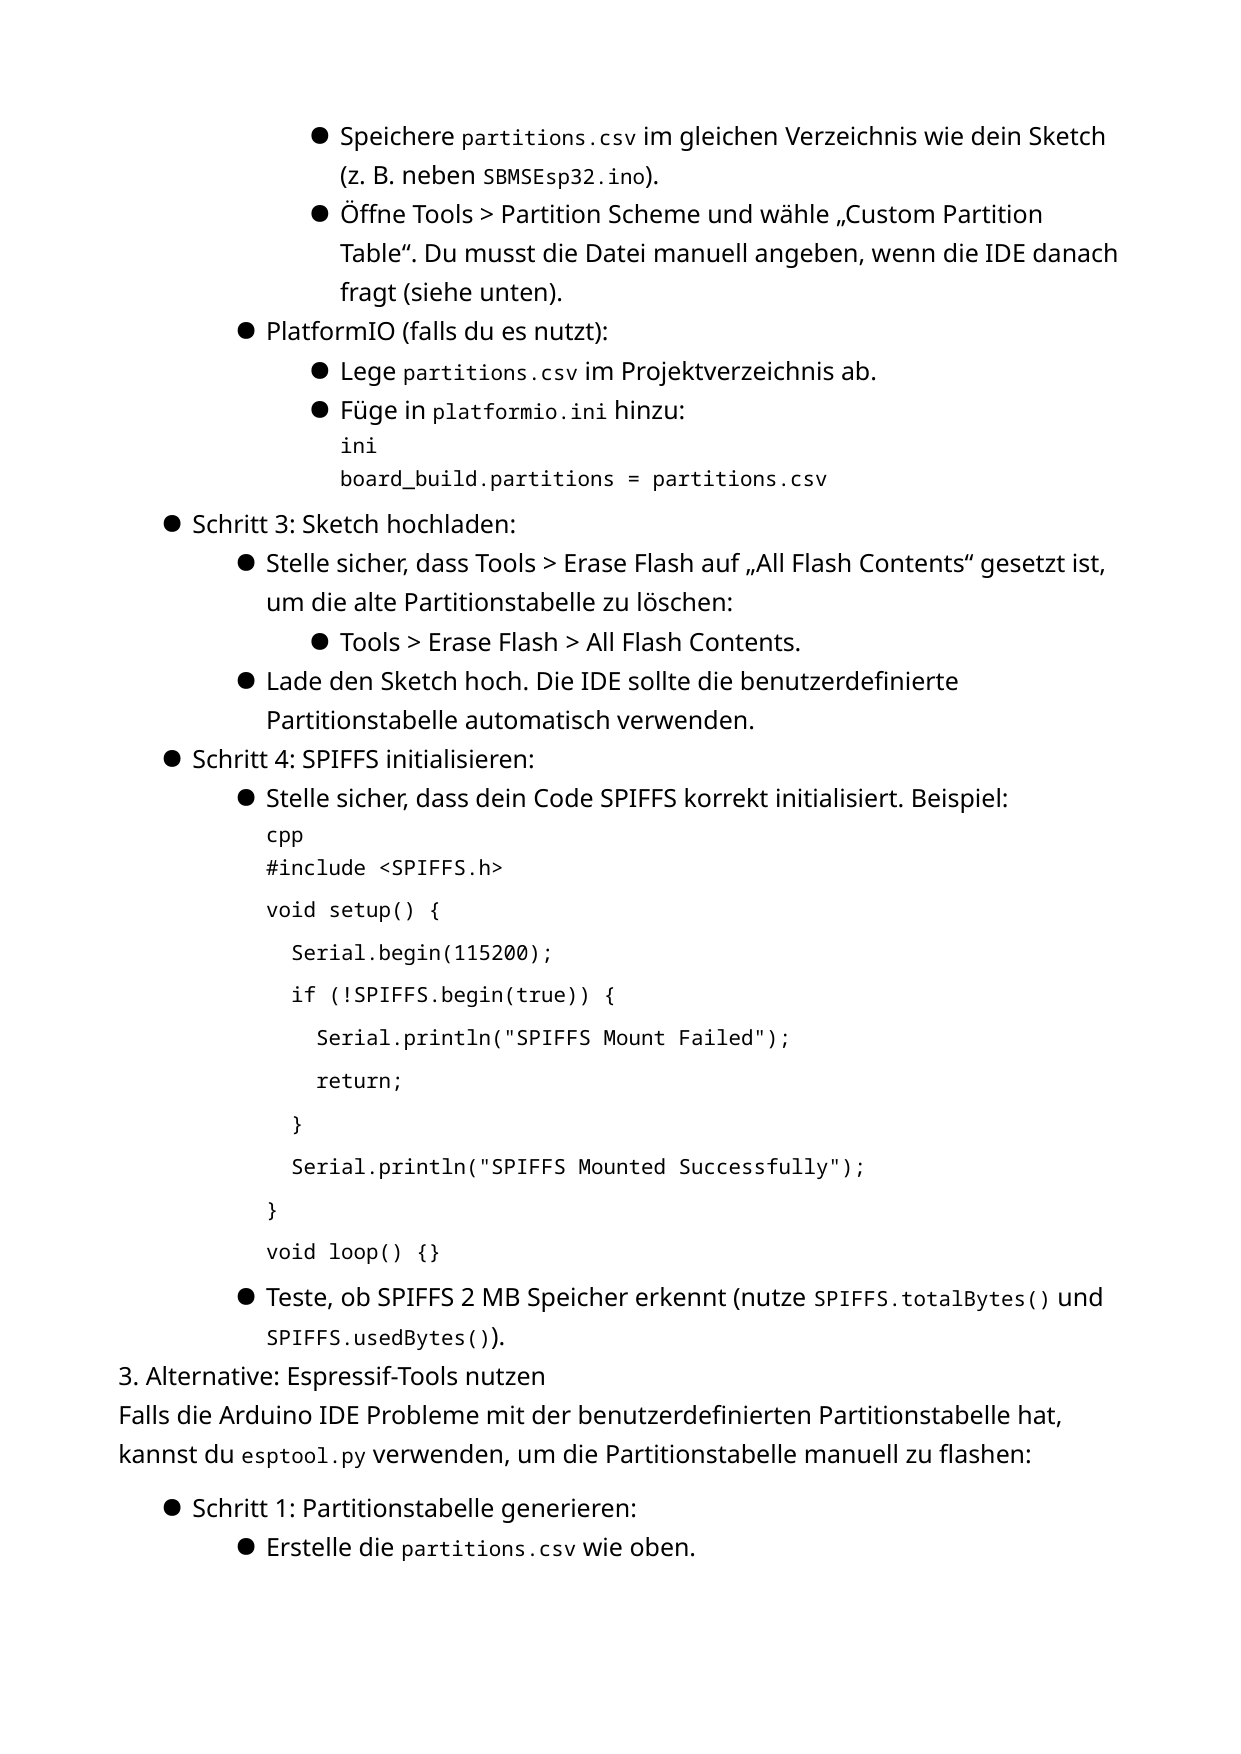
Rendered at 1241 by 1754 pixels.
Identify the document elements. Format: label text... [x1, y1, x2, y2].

list Teste, ob SPIFFS 2 MB Speicher erkennt (nutze SPIFFS.totalBytes() und SPIFFS.usedBytes()). [236, 1280, 1122, 1353]
list } [236, 1109, 1122, 1138]
list #include <SPIFFS.h> [236, 853, 1122, 881]
list Lege partitions.csv im Projektverzeichnis ab. [310, 353, 1122, 387]
list Schritt 3: Sketch hochladen: [162, 507, 1122, 541]
list Öffne Tools > Partition Scheme und wähle „Custom Partition Table“. Du musst die Datei manuell angeben, wenn die IDE danach fragt (siehe unten). [310, 196, 1122, 309]
list Lade den Sketch hoch. Die IDE sollte die benutzerdefinierte Partitionstabelle automatisch verwenden. [236, 663, 1122, 737]
list if (!SPIFFS.begin(true)) { [236, 981, 1122, 1009]
list Serial.begin(115200); [236, 938, 1122, 966]
list Stelle sicher, dass dein Code SPIFFS korrekt initialisiert. Beispiel: [236, 781, 1122, 815]
list Serial.println("SPIFFS Mount Failed"); [236, 1023, 1122, 1052]
list ini [310, 431, 1122, 460]
list Stelle sicher, dass Tools > Erase Flash auf „All Flash Contents“ gesetzt ist, um die alte Partitionstabelle zu löschen: [236, 546, 1122, 619]
list Füge in platformio.ini hinzu: [310, 392, 1122, 426]
text 3. Alternative: Espressif-Tools nutzen [118, 1358, 1122, 1392]
list Speichere partitions.csv im gleichen Verzeichnis wie dein Sketch (z. B. neben SBMSEsp32.ino). [310, 118, 1122, 191]
list return; [236, 1066, 1122, 1095]
list void loop() {} [236, 1237, 1122, 1266]
list } [236, 1195, 1122, 1223]
list cpp [236, 820, 1122, 848]
list Serial.println("SPIFFS Mounted Successfully"); [236, 1152, 1122, 1180]
list Schritt 1: Partitionstabelle generieren: [162, 1490, 1122, 1524]
text Falls die Arduino IDE Probleme mit der benutzerdefinierten Partitionstabelle hat, kannst du esptool.py verwenden, um die Partitionstabelle manuell zu flashen: [118, 1397, 1122, 1471]
list void setup() { [236, 895, 1122, 924]
list Erstelle die partitions.csv wie oben. [236, 1529, 1122, 1563]
list Tools > Erase Flash > All Flash Contents. [310, 624, 1122, 658]
list PlatformIO (falls du es nutzt): [236, 314, 1122, 348]
list Schritt 4: SPIFFS initialisieren: [162, 742, 1122, 776]
list board_build.partitions = partitions.csv [310, 464, 1122, 492]
